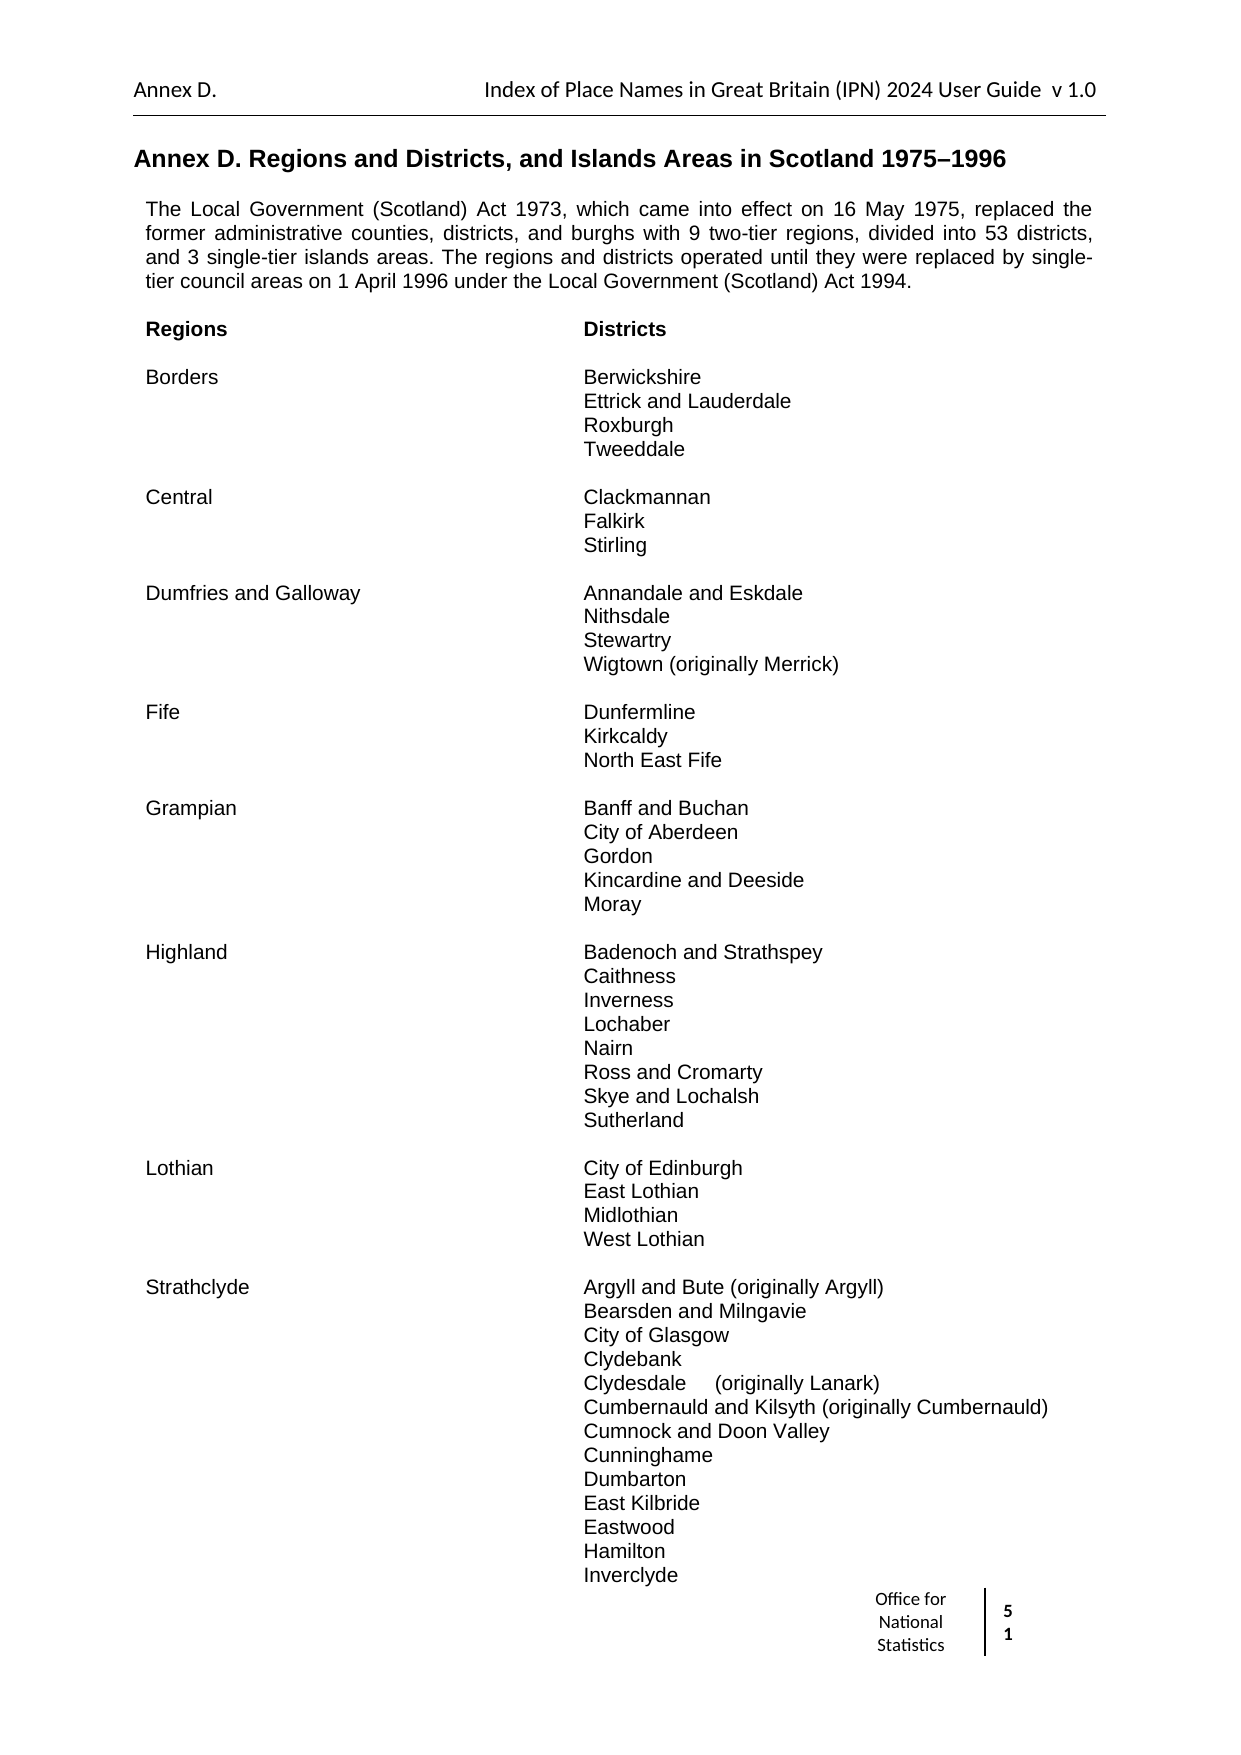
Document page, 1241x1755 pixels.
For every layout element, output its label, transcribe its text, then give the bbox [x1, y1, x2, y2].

text Stewartry [145, 628, 1094, 652]
text Fife Dunfermline [145, 700, 1094, 724]
text Caithness [145, 964, 1094, 988]
text Dumfries and Galloway Annandale and Eskdale [145, 580, 1094, 604]
text Clydesdale (originally Lanark) [145, 1371, 1094, 1395]
text Central Clackmannan [145, 484, 1094, 508]
text Cunninghame [145, 1443, 1094, 1467]
text Inverclyde [145, 1563, 1094, 1587]
text West Lothian [145, 1227, 1094, 1251]
text Ettrick and Lauderdale [145, 389, 1094, 413]
text Highland Badenoch and Strathspey [145, 940, 1094, 964]
text Clydebank [145, 1347, 1094, 1371]
text North East Fife [145, 748, 1094, 772]
text Grampian Banff and Buchan [145, 796, 1094, 820]
text Moray [145, 892, 1094, 916]
text City of Glasgow [145, 1323, 1094, 1347]
text Borders Berwickshire [145, 365, 1094, 389]
text Eastwood [145, 1515, 1094, 1539]
text Gordon [145, 844, 1094, 868]
text Inverness [145, 988, 1094, 1012]
text Bearsden and Milngavie [145, 1299, 1094, 1323]
text Lothian City of Edinburgh [145, 1155, 1094, 1179]
text East Kilbride [145, 1491, 1094, 1515]
text Kincardine and Deeside [145, 868, 1094, 892]
text Skye and Lochalsh [145, 1083, 1094, 1107]
text East Lothian [145, 1179, 1094, 1203]
text The Local Government (Scotland) Act 1973, which came into effect on 16 May 1975, replaced the former administrative counties, districts, and burghs with 9 two-tier regions, divided into 53 districts, and 3 single-tier islands areas. The regions and districts operated until they were replaced by single-tier council areas on 1 April 1996 under the Local Government (Scotland) Act 1994. [145, 197, 1094, 293]
text Kirkcaldy [145, 724, 1094, 748]
text Midlothian [145, 1203, 1094, 1227]
text Dumbarton [145, 1467, 1094, 1491]
text Sutherland [145, 1107, 1094, 1131]
text Regions Districts [145, 317, 1094, 341]
text Strathclyde Argyll and Bute (originally Argyll) [145, 1275, 1094, 1299]
text Lochaber [145, 1012, 1094, 1036]
text Cumnock and Doon Valley [145, 1419, 1094, 1443]
subtitle Annex D. Regions and Districts, and Islands Areas in Scotland 1975–1996 [133, 144, 1106, 173]
text Ross and Cromarty [145, 1059, 1094, 1083]
text Roxburgh [145, 413, 1094, 437]
text Hamilton [145, 1539, 1094, 1563]
text Nithsdale [145, 604, 1094, 628]
text Cumbernauld and Kilsyth (originally Cumbernauld) [145, 1395, 1094, 1419]
text Falkirk [145, 508, 1094, 532]
text City of Aberdeen [145, 820, 1094, 844]
text Stirling [145, 532, 1094, 556]
text Nairn [145, 1036, 1094, 1059]
text Wigtown (originally Merrick) [145, 652, 1094, 676]
text Tweeddale [145, 437, 1094, 461]
